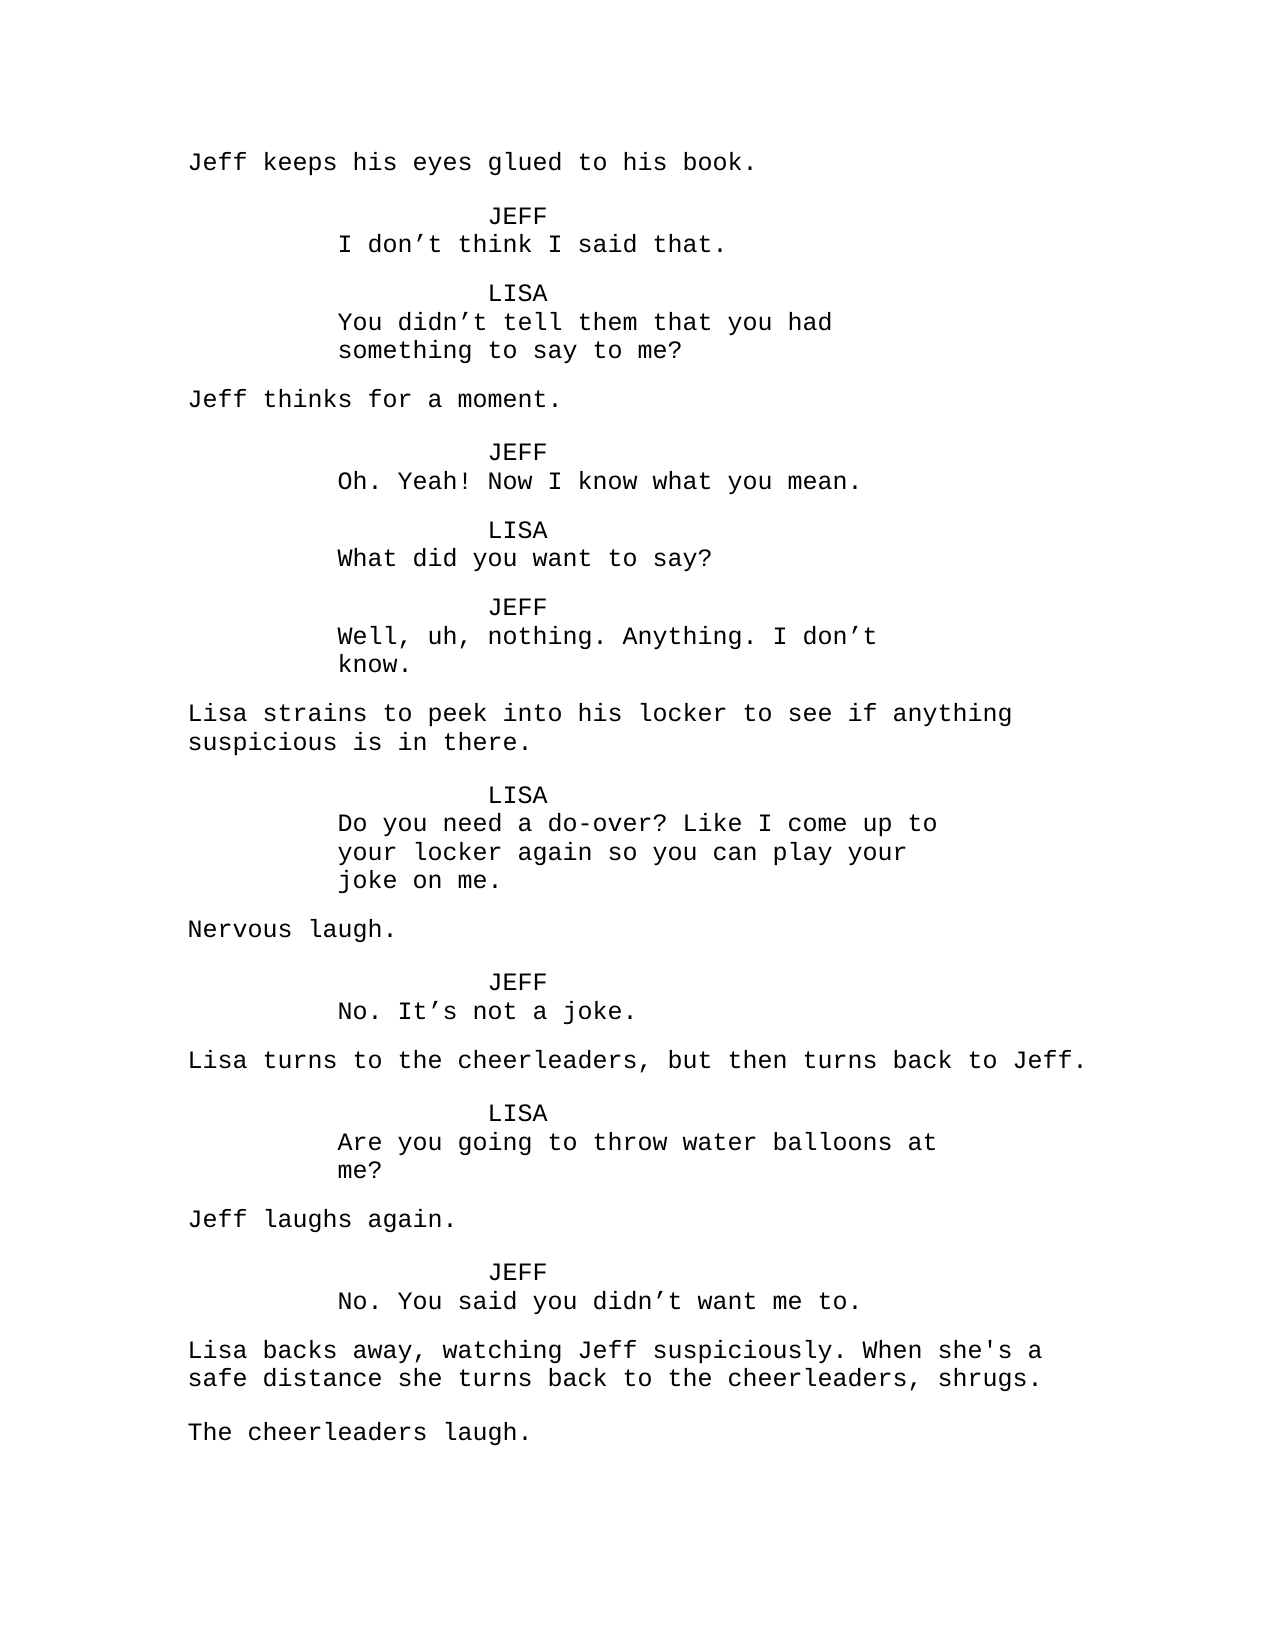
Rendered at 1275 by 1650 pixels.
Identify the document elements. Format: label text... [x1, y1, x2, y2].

text Well, uh, nothing. Anything. I don’t know. [337, 623, 937, 680]
text Jeff thinks for a moment. [187, 387, 1087, 415]
text You didn’t tell them that you had something to say to me? [337, 309, 937, 366]
text JEFF [187, 1260, 1087, 1288]
text JEFF [187, 440, 1087, 468]
text Do you need a do-over? Like I come up to your locker again so you can play your joke on me. [337, 811, 937, 896]
text LISA [187, 782, 1087, 811]
text No. You said you didn’t want me to. [337, 1288, 937, 1317]
text Jeff laughs again. [187, 1207, 1087, 1235]
text LISA [187, 1101, 1087, 1129]
text Nervous laugh. [187, 917, 1087, 945]
text No. It’s not a joke. [337, 998, 937, 1027]
text JEFF [187, 970, 1087, 998]
text JEFF [187, 203, 1087, 232]
text What did you want to say? [337, 546, 937, 574]
text Lisa backs away, watching Jeff suspiciously. When she's a safe distance she turns back to the cheerleaders, shrugs. [187, 1337, 1087, 1394]
text Lisa strains to peek into his locker to see if anything suspicious is in there. [187, 701, 1087, 757]
text The cheerleaders laugh. [187, 1419, 1087, 1447]
text JEFF [187, 595, 1087, 623]
text Jeff keeps his eyes glued to his book. [187, 150, 1087, 178]
text I don’t think I said that. [337, 232, 937, 260]
text LISA [187, 517, 1087, 546]
text LISA [187, 281, 1087, 309]
text Oh. Yeah! Now I know what you mean. [337, 468, 937, 497]
text Lisa turns to the cheerleaders, but then turns back to Jeff. [187, 1047, 1087, 1076]
text Are you going to throw water balloons at me? [337, 1129, 937, 1186]
